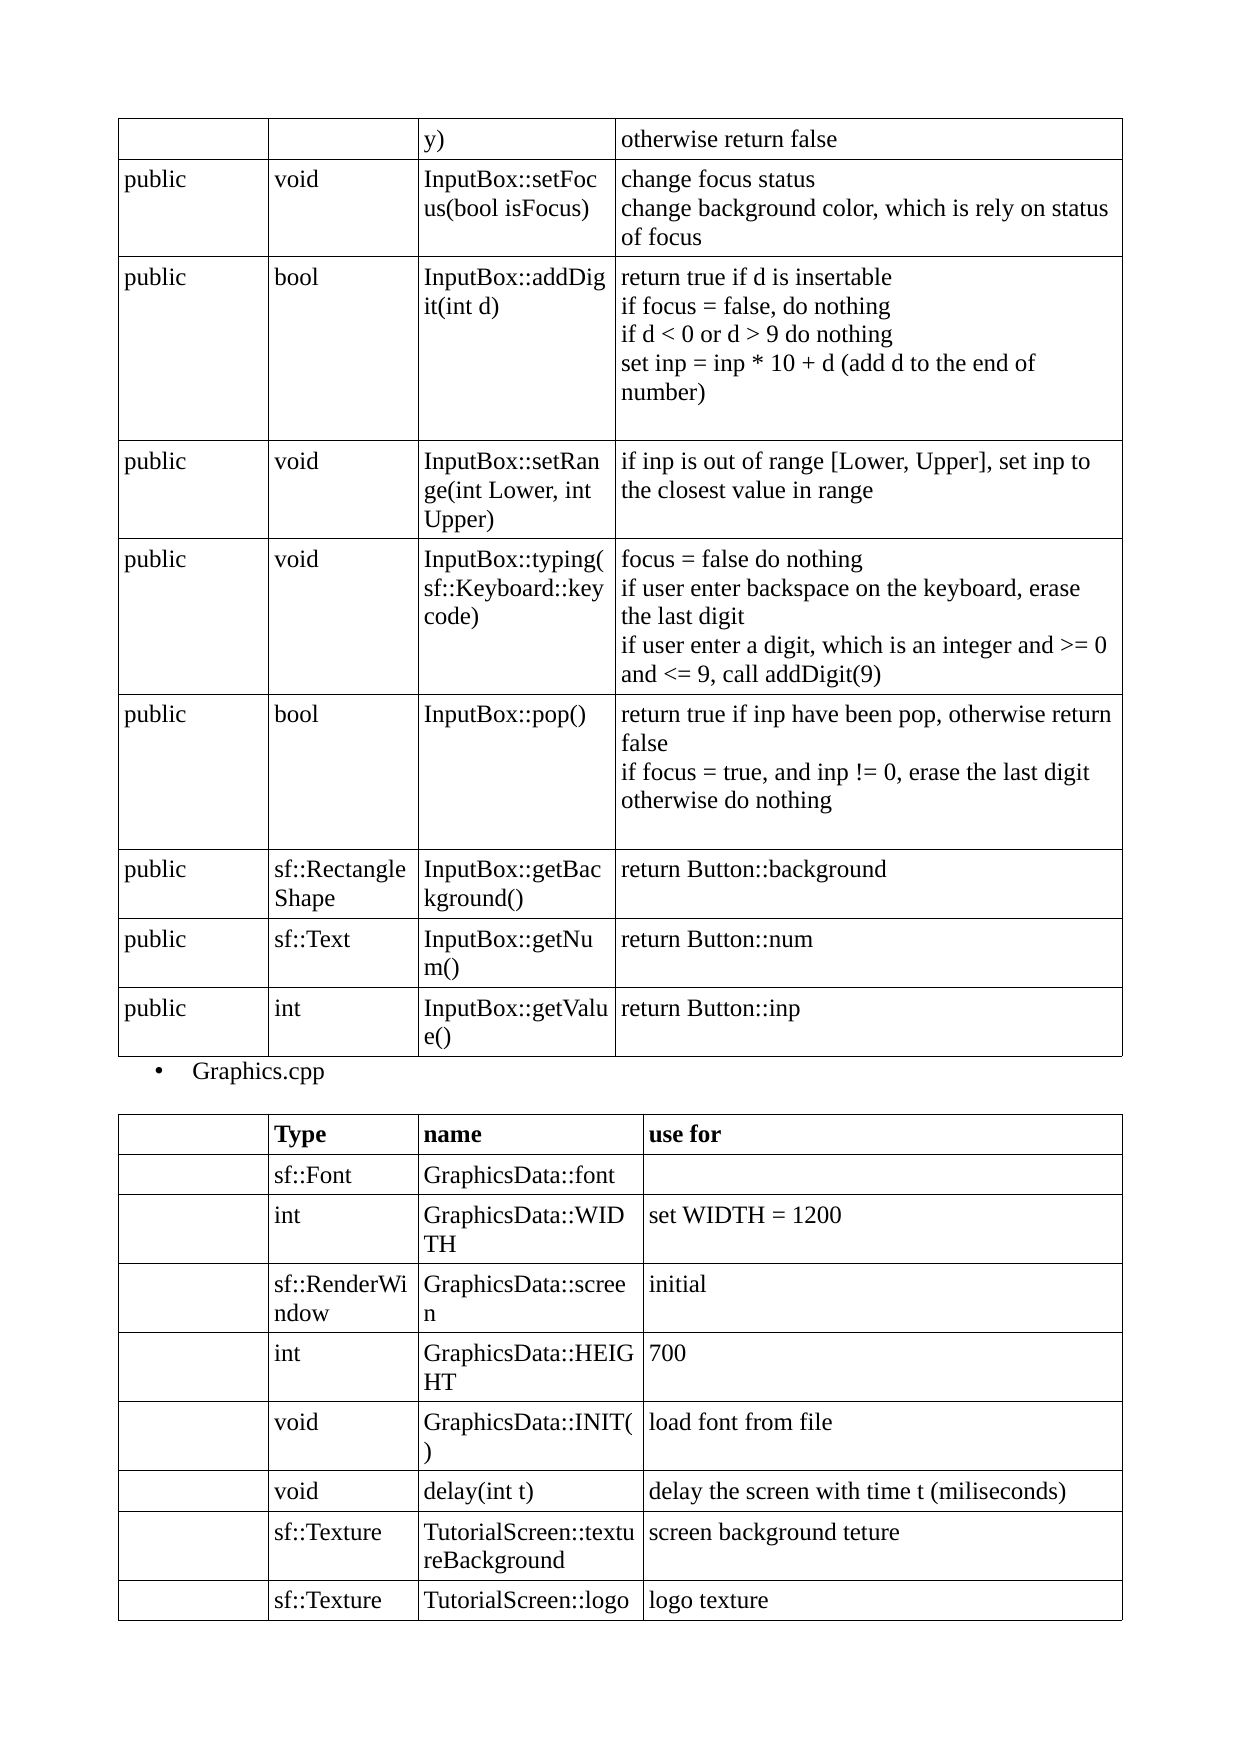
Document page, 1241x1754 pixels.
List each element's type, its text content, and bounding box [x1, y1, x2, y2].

table_cell public [119, 919, 268, 987]
table_cell logo texture [644, 1581, 1122, 1620]
table_cell int [269, 1333, 418, 1401]
table_cell set WIDTH = 1200 [644, 1195, 1122, 1263]
table_cell delay the screen with time t (miliseconds) [644, 1471, 1122, 1511]
table_cell TutorialScreen::textureBackground [419, 1512, 643, 1580]
table_cell sf::Font [269, 1155, 418, 1194]
table_cell void [269, 1471, 418, 1511]
table_cell [119, 1264, 268, 1332]
table_cell [644, 1155, 1122, 1194]
table_cell sf::Texture [269, 1512, 418, 1580]
table_cell load font from file [644, 1402, 1122, 1470]
table_cell public [119, 257, 268, 440]
table_cell public [119, 850, 268, 918]
table_cell [119, 119, 268, 158]
table_cell public [119, 695, 268, 849]
table_cell otherwise return false [616, 119, 1122, 158]
table_cell InputBox::addDigit(int d) [419, 257, 615, 440]
table_cell public [119, 539, 268, 693]
table_cell GraphicsData::HEIGHT [419, 1333, 643, 1401]
table_cell [119, 1155, 268, 1194]
table_header [119, 1115, 268, 1154]
list Graphics.cpp [154, 1057, 1122, 1085]
table_cell return Button::inp [616, 988, 1122, 1056]
table_cell [119, 1195, 268, 1263]
table_cell screen background teture [644, 1512, 1122, 1580]
table_cell [119, 1471, 268, 1511]
table_cell return Button::background [616, 850, 1122, 918]
table_cell bool [269, 695, 418, 849]
table_cell [269, 119, 418, 158]
table_cell GraphicsData::WIDTH [419, 1195, 643, 1263]
table_cell 700 [644, 1333, 1122, 1401]
table_cell [119, 1581, 268, 1620]
table_cell if inp is out of range [Lower, Upper], set inp to the closest value in range [616, 441, 1122, 538]
table_cell sf::Text [269, 919, 418, 987]
table_cell int [269, 1195, 418, 1263]
table_cell InputBox::typing(sf::Keyboard::key code) [419, 539, 615, 693]
table_cell bool [269, 257, 418, 440]
table_header use for [644, 1115, 1122, 1154]
table_cell public [119, 160, 268, 256]
table_cell GraphicsData::screen [419, 1264, 643, 1332]
table_cell void [269, 539, 418, 693]
table_cell TutorialScreen::logo [419, 1581, 643, 1620]
table_cell InputBox::getNum() [419, 919, 615, 987]
table_cell [119, 1512, 268, 1580]
table_cell sf::Texture [269, 1581, 418, 1620]
table_cell InputBox::setRange(int Lower, int Upper) [419, 441, 615, 538]
table_cell InputBox::pop() [419, 695, 615, 849]
table_cell int [269, 988, 418, 1056]
table_cell return Button::num [616, 919, 1122, 987]
table_cell initial [644, 1264, 1122, 1332]
table_header name [419, 1115, 643, 1154]
table_cell public [119, 988, 268, 1056]
table_cell public [119, 441, 268, 538]
table_cell y) [419, 119, 615, 158]
table_cell return true if inp have been pop, otherwise return false if focus = true, and inp != 0, erase the last digit otherwise do nothing [616, 695, 1122, 849]
table_cell InputBox::getBackground() [419, 850, 615, 918]
table_cell delay(int t) [419, 1471, 643, 1511]
table_cell InputBox::setFocus(bool isFocus) [419, 160, 615, 256]
table_cell void [269, 1402, 418, 1470]
table_cell focus = false do nothing if user enter backspace on the keyboard, erase the last digit if user enter a digit, which is an integer and >= 0 and <= 9, call addDigit(9) [616, 539, 1122, 693]
table_cell void [269, 441, 418, 538]
table_cell GraphicsData::INIT() [419, 1402, 643, 1470]
table_cell GraphicsData::font [419, 1155, 643, 1194]
table_cell [119, 1333, 268, 1401]
table_cell sf::RectangleShape [269, 850, 418, 918]
table_header Type [269, 1115, 418, 1154]
table_cell InputBox::getValue() [419, 988, 615, 1056]
table_cell change focus status change background color, which is rely on status of focus [616, 160, 1122, 256]
table_cell [119, 1402, 268, 1470]
table_cell sf::RenderWindow [269, 1264, 418, 1332]
table_cell return true if d is insertable if focus = false, do nothing if d < 0 or d > 9 do nothing set inp = inp * 10 + d (add d to the end of number) [616, 257, 1122, 440]
table_cell void [269, 160, 418, 256]
